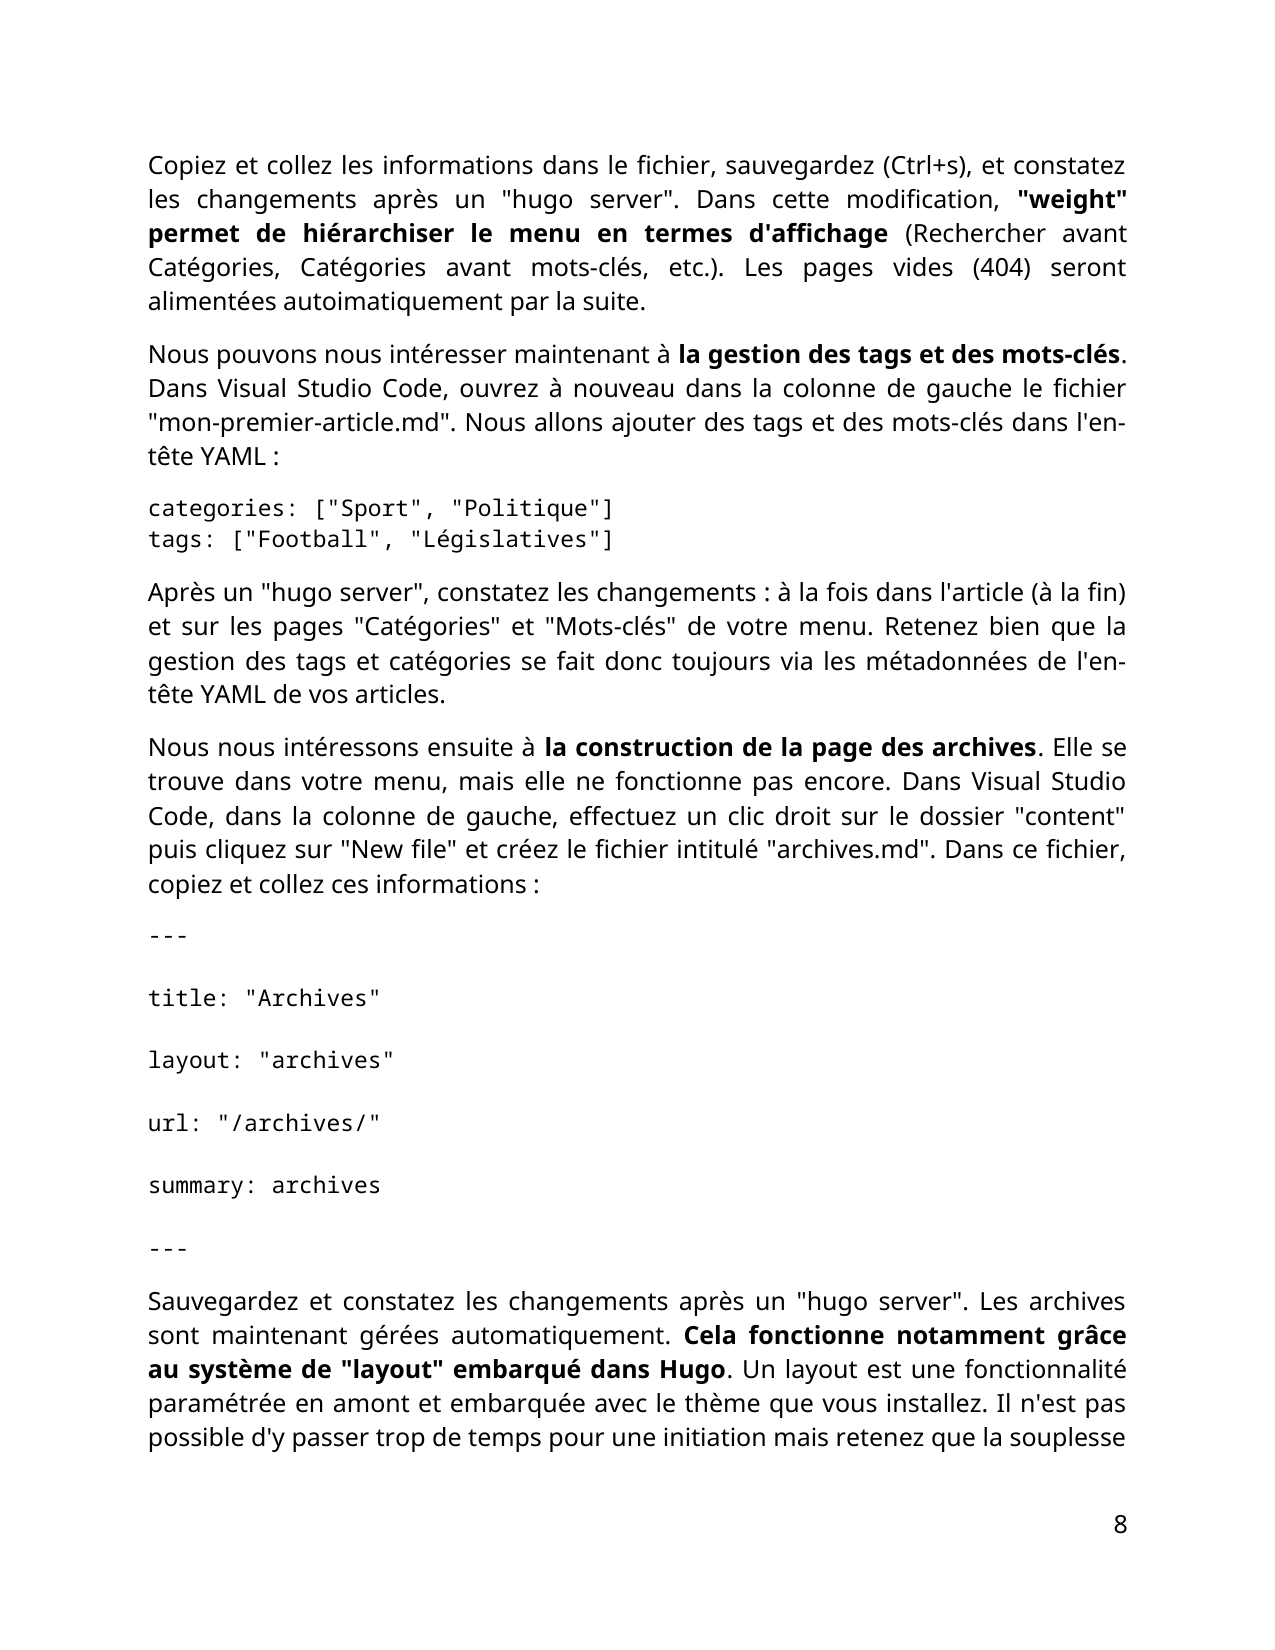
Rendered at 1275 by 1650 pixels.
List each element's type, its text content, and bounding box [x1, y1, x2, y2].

text categories: ["Sport", "Politique"] tags: ["Football", "Législatives"] [148, 492, 1127, 554]
text Sauvegardez et constatez les changements après un "hugo server". Les archives sont maintenant gérées automatiquement. Cela fonctionne notamment grâce au système de "layout" embarqué dans Hugo. Un layout est une fonctionnalité paramétrée en amont et embarquée avec le thème que vous installez. Il n'est pas possible d'y passer trop de temps pour une initiation mais retenez que la souplesse [148, 1284, 1127, 1454]
text --- title: "Archives" layout: "archives" url: "/archives/" summary: archives --- [148, 919, 1127, 1263]
text Nous pouvons nous intéresser maintenant à la gestion des tags et des mots-clés. Dans Visual Studio Code, ouvrez à nouveau dans la colonne de gauche le fichier "mon-premier-article.md". Nous allons ajouter des tags et des mots-clés dans l'en-tête YAML : [148, 337, 1127, 473]
text Nous nous intéressons ensuite à la construction de la page des archives. Elle se trouve dans votre menu, mais elle ne fonctionne pas encore. Dans Visual Studio Code, dans la colonne de gauche, effectuez un clic droit sur le dossier "content" puis cliquez sur "New file" et créez le fichier intitulé "archives.md". Dans ce fichier, copiez et collez ces informations : [148, 730, 1127, 900]
text Copiez et collez les informations dans le fichier, sauvegardez (Ctrl+s), et constatez les changements après un "hugo server". Dans cette modification, "weight" permet de hiérarchiser le menu en termes d'affichage (Rechercher avant Catégories, Catégories avant mots-clés, etc.). Les pages vides (404) seront alimentées autoimatiquement par la suite. [148, 148, 1127, 318]
text Après un "hugo server", constatez les changements : à la fois dans l'article (à la fin) et sur les pages "Catégories" et "Mots-clés" de votre menu. Retenez bien que la gestion des tags et catégories se fait donc toujours via les métadonnées de l'en-tête YAML de vos articles. [148, 575, 1127, 711]
